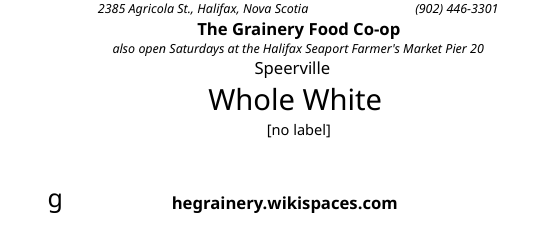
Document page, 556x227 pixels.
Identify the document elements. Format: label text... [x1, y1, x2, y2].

table_cell [412, 175, 550, 214]
table_cell Speerville Whole White [no label] [47, 57, 550, 175]
table_cell g [47, 175, 153, 214]
table_header 2385 Agricola St., Halifax, Nova Scotia (902) 446-3301 The Grainery Food Co-op also open Saturdays at the Halifax Seaport Farmer's Market Pier 20 [47, 0, 550, 57]
table_cell hegrainery.wikispaces.com [153, 175, 412, 214]
